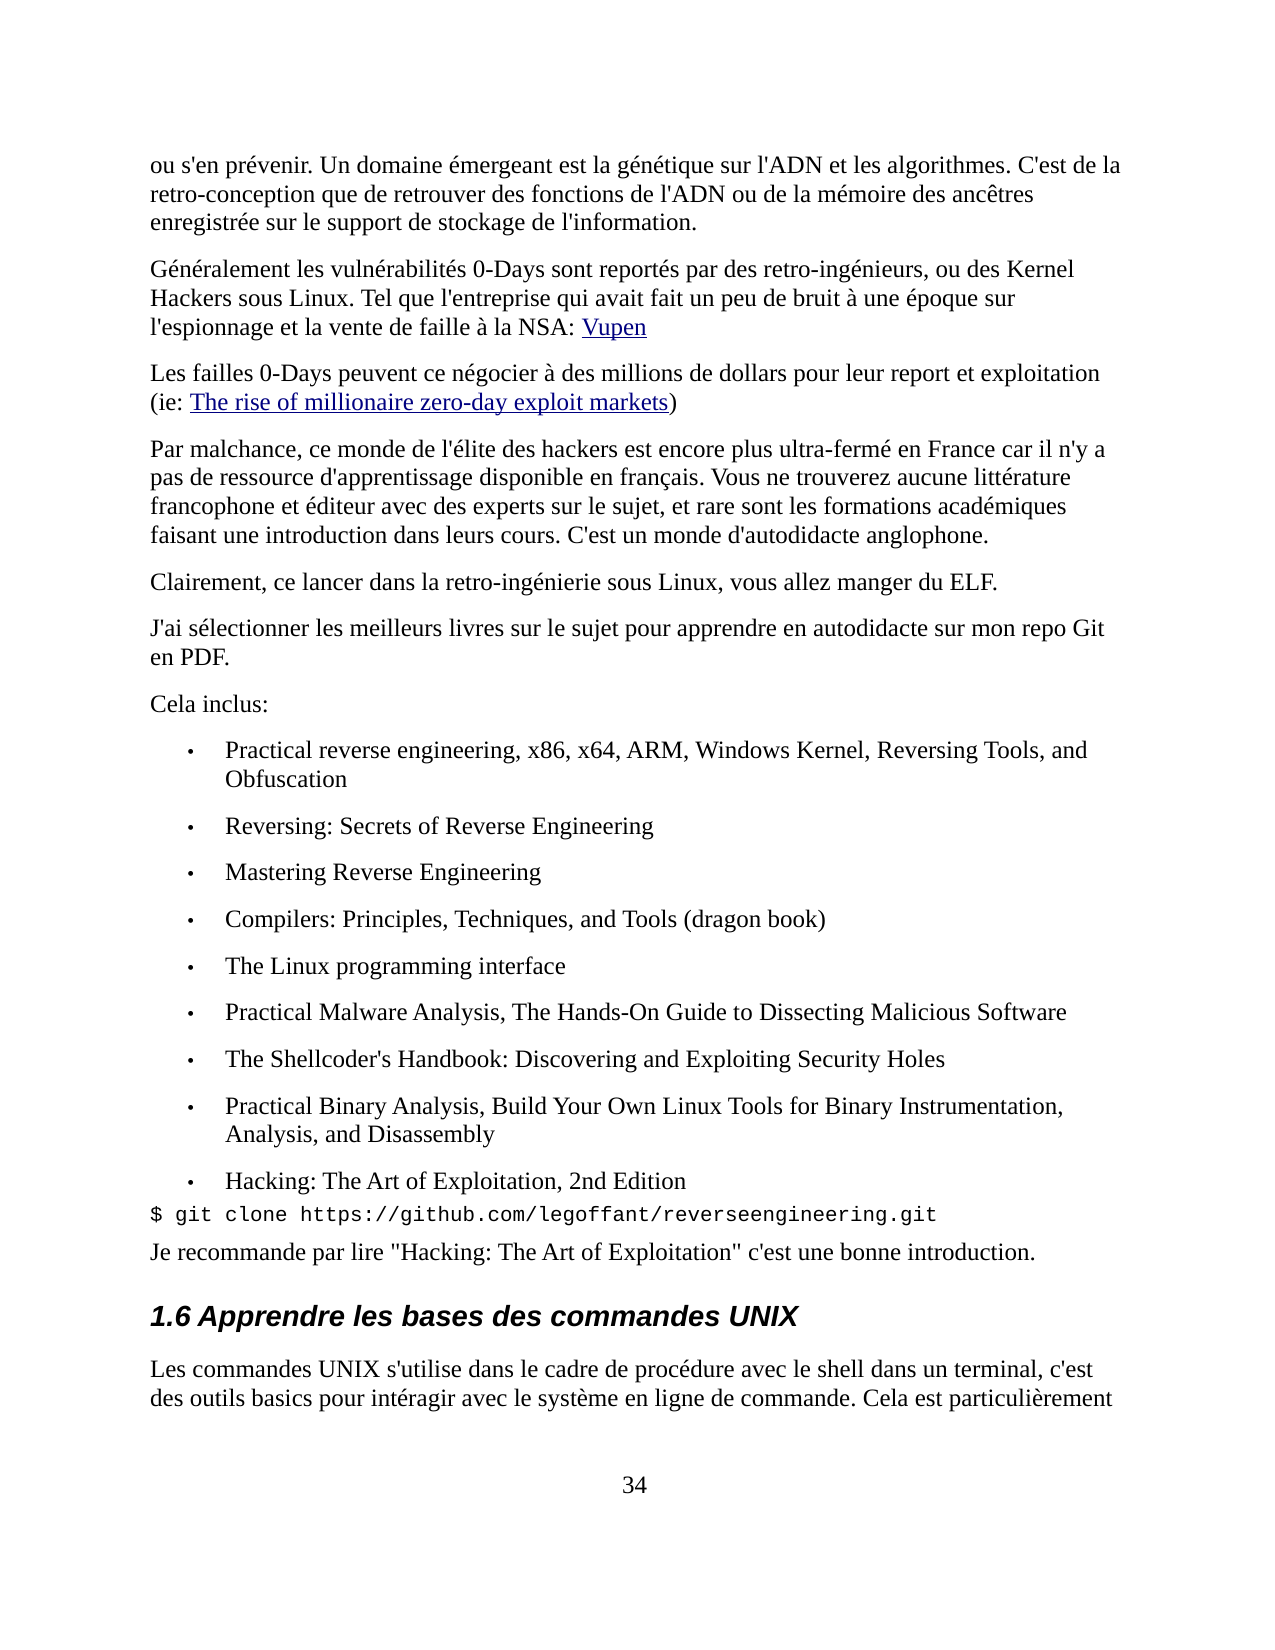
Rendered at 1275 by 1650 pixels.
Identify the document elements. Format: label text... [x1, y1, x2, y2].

list Practical Malware Analysis, The Hands-On Guide to Dissecting Malicious Software [187, 997, 1125, 1026]
text Généralement les vulnérabilités 0-Days sont reportés par des retro-ingénieurs, ou des Kernel Hackers sous Linux. Tel que l'entreprise qui avait fait un peu de bruit à une époque sur l'espionnage et la vente de faille à la NSA: Vupen [150, 254, 1125, 340]
text ou s'en prévenir. Un domaine émergeant est la génétique sur l'ADN et les algorithmes. C'est de la retro-conception que de retrouver des fonctions de l'ADN ou de la mémoire des ancêtres enregistrée sur le support de stockage de l'information. [150, 150, 1125, 236]
text Les failles 0-Days peuvent ce négocier à des millions de dollars pour leur report et exploitation (ie: The rise of millionaire zero-day exploit markets) [150, 358, 1125, 416]
list Hacking: The Art of Exploitation, 2nd Edition [187, 1166, 1125, 1195]
list Mastering Reverse Engineering [187, 857, 1125, 886]
list Reversing: Secrets of Reverse Engineering [187, 811, 1125, 839]
text Cela inclus: [150, 689, 1125, 717]
text Je recommande par lire "Hacking: The Art of Exploitation" c'est une bonne introduction. [150, 1237, 1125, 1265]
subtitle 1.6 Apprendre les bases des commandes UNIX [150, 1299, 1125, 1333]
list Compilers: Principles, Techniques, and Tools (dragon book) [187, 904, 1125, 933]
list Practical Binary Analysis, Build Your Own Linux Tools for Binary Instrumentation, Analysis, and Disassembly [187, 1091, 1125, 1148]
list The Shellcoder's Handbook: Discovering and Exploiting Security Holes [187, 1044, 1125, 1073]
list Practical reverse engineering, x86, x64, ARM, Windows Kernel, Reversing Tools, and Obfuscation [187, 735, 1125, 793]
list The Linux programming interface [187, 951, 1125, 979]
text Par malchance, ce monde de l'élite des hackers est encore plus ultra-fermé en France car il n'y a pas de ressource d'apprentissage disponible en français. Vous ne trouverez aucune littérature francophone et éditeur avec des experts sur le sujet, et rare sont les formations académiques faisant une introduction dans leurs cours. C'est un monde d'autodidacte anglophone. [150, 434, 1125, 549]
text $ git clone https://github.com/legoffant/reverseengineering.git [150, 1204, 1125, 1228]
text J'ai sélectionner les meilleurs livres sur le sujet pour apprendre en autodidacte sur mon repo Git en PDF. [150, 613, 1125, 671]
text Les commandes UNIX s'utilise dans le cadre de procédure avec le shell dans un terminal, c'est des outils basics pour intéragir avec le système en ligne de commande. Cela est particulièrement [150, 1354, 1125, 1412]
text Clairement, ce lancer dans la retro-ingénierie sous Linux, vous allez manger du ELF. [150, 567, 1125, 595]
